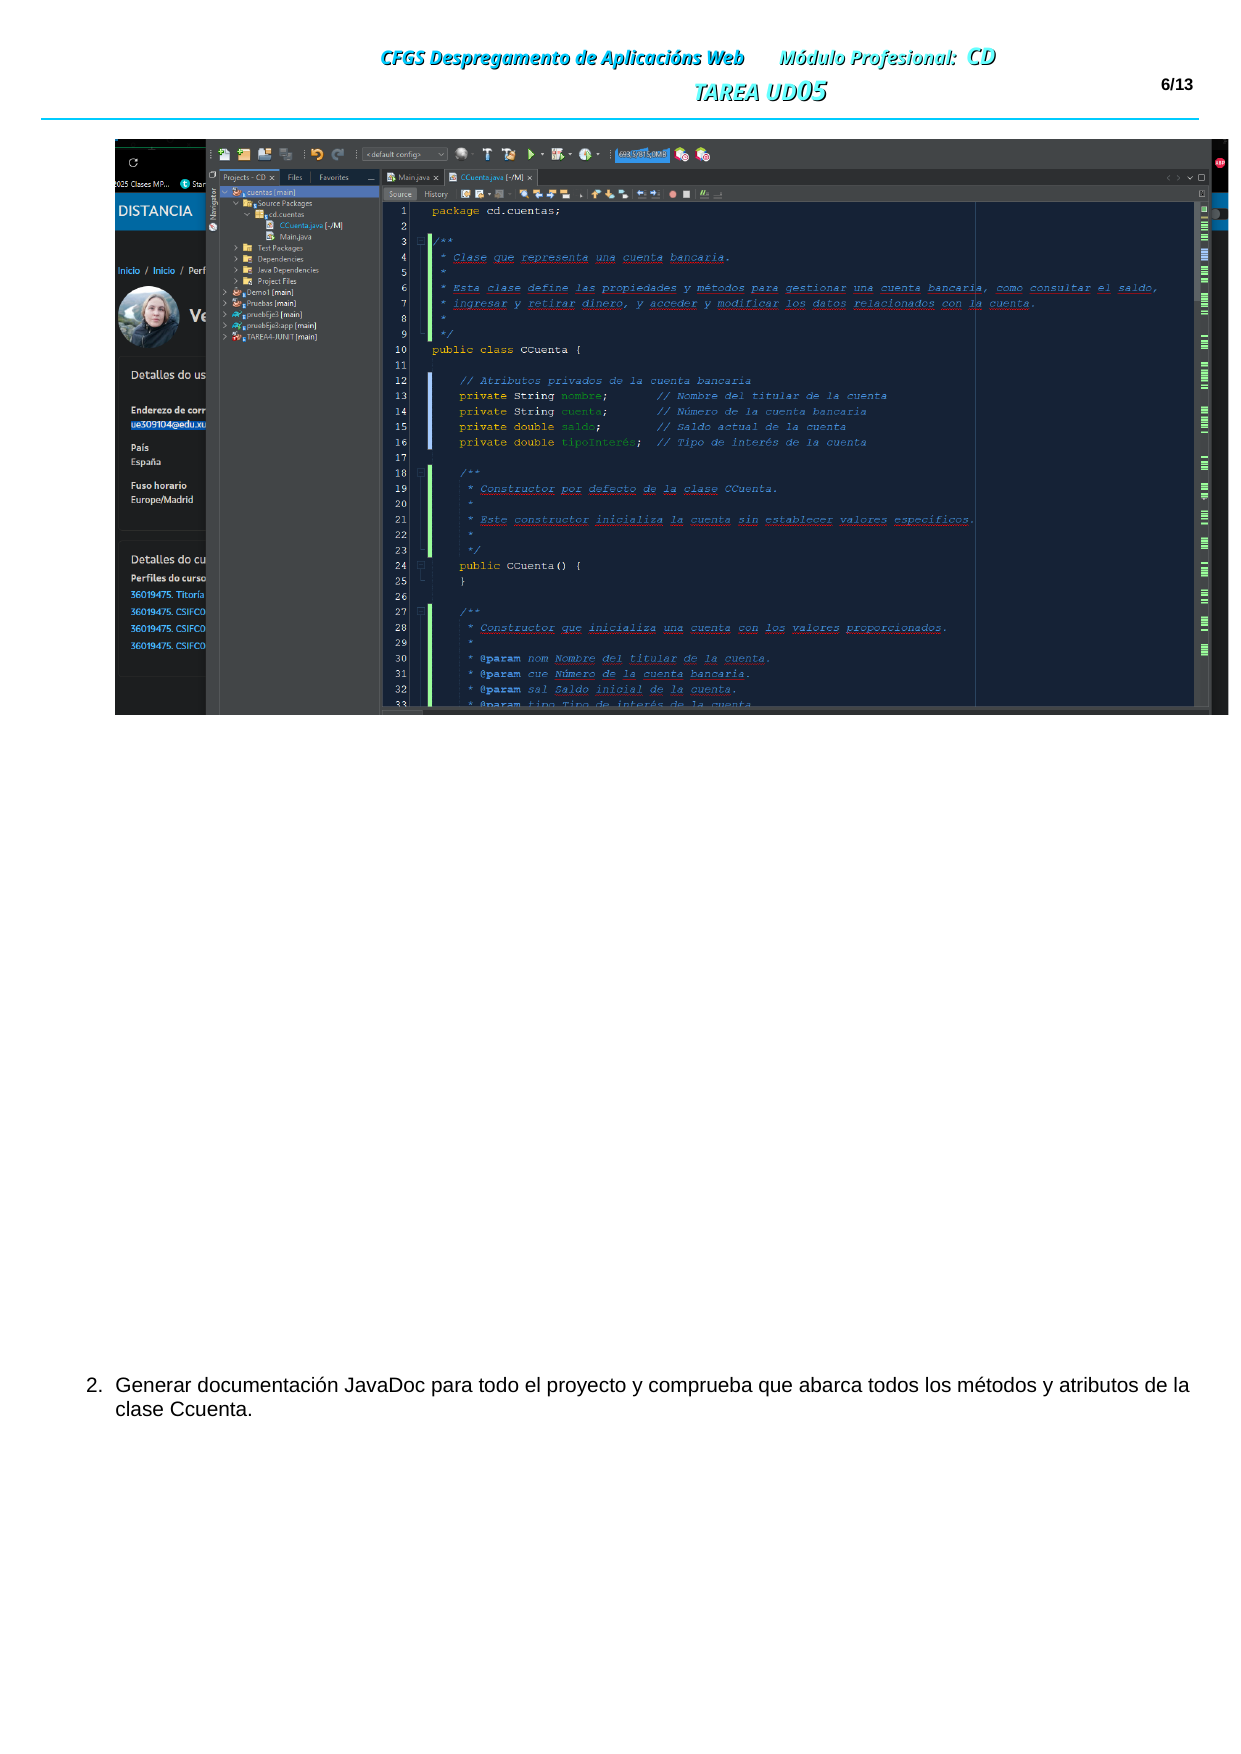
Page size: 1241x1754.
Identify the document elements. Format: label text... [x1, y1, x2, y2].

list Generar documentación JavaDoc para todo el proyecto y comprueba que abarca todos los métodos y atributos de la clase Ccuenta. [86, 1373, 1199, 1421]
picture [115, 139, 1229, 715]
list [86, 139, 1199, 1373]
